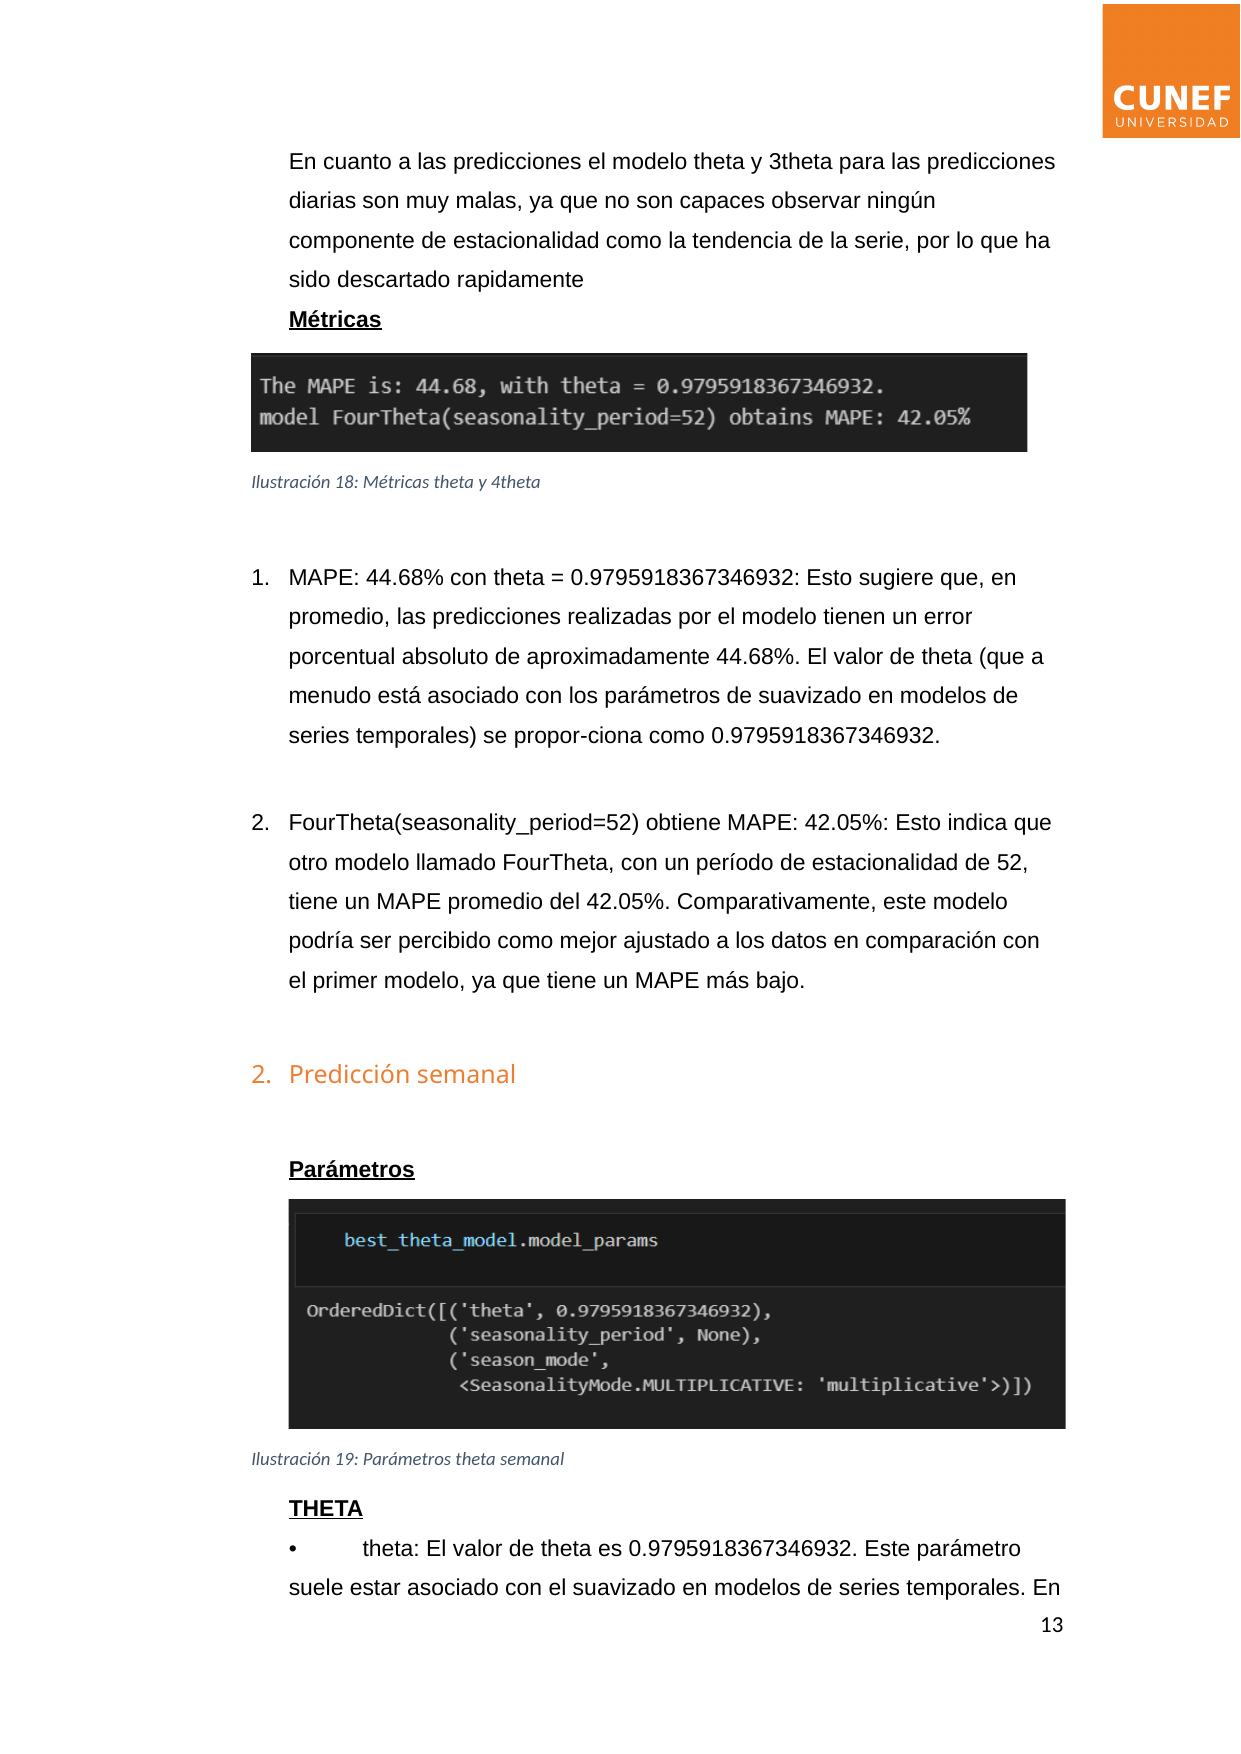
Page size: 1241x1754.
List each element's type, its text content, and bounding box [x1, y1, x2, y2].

list Parámetros [288, 1156, 1063, 1182]
list Métricas [288, 306, 1063, 332]
text Ilustración 18: Métricas theta y 4theta [251, 470, 1063, 493]
text 2. FourTheta(seasonality_period=52) obtiene MAPE: 42.05%: Esto indica que otro modelo llamado FourTheta, con un período de estacionalidad de 52, tiene un MAPE promedio del 42.05%. Comparativamente, este modelo podría ser percibido como mejor ajustado a los datos en comparación con el primer modelo, ya que tiene un MAPE más bajo. [251, 809, 1063, 993]
list • theta: El valor de theta es 0.9795918367346932. Este parámetro suele estar asociado con el suavizado en modelos de series temporales. En [288, 1534, 1063, 1600]
text Ilustración 19: Parámetros theta semanal [251, 1447, 1063, 1470]
list Predicción semanal [251, 1057, 1063, 1091]
list En cuanto a las predicciones el modelo theta y 3theta para las predicciones diarias son muy malas, ya que no son capaces observar ningún componente de estacionalidad como la tendencia de la serie, por lo que ha sido descartado rapidamente [288, 148, 1063, 292]
list THETA [288, 1495, 1063, 1521]
text 1. MAPE: 44.68% con theta = 0.9795918367346932: Esto sugiere que, en promedio, las predicciones realizadas por el modelo tienen un error porcentual absoluto de aproximadamente 44.68%. El valor de theta (que a menudo está asociado con los parámetros de suavizado en modelos de series temporales) se propor-ciona como 0.9795918367346932. [251, 564, 1063, 748]
